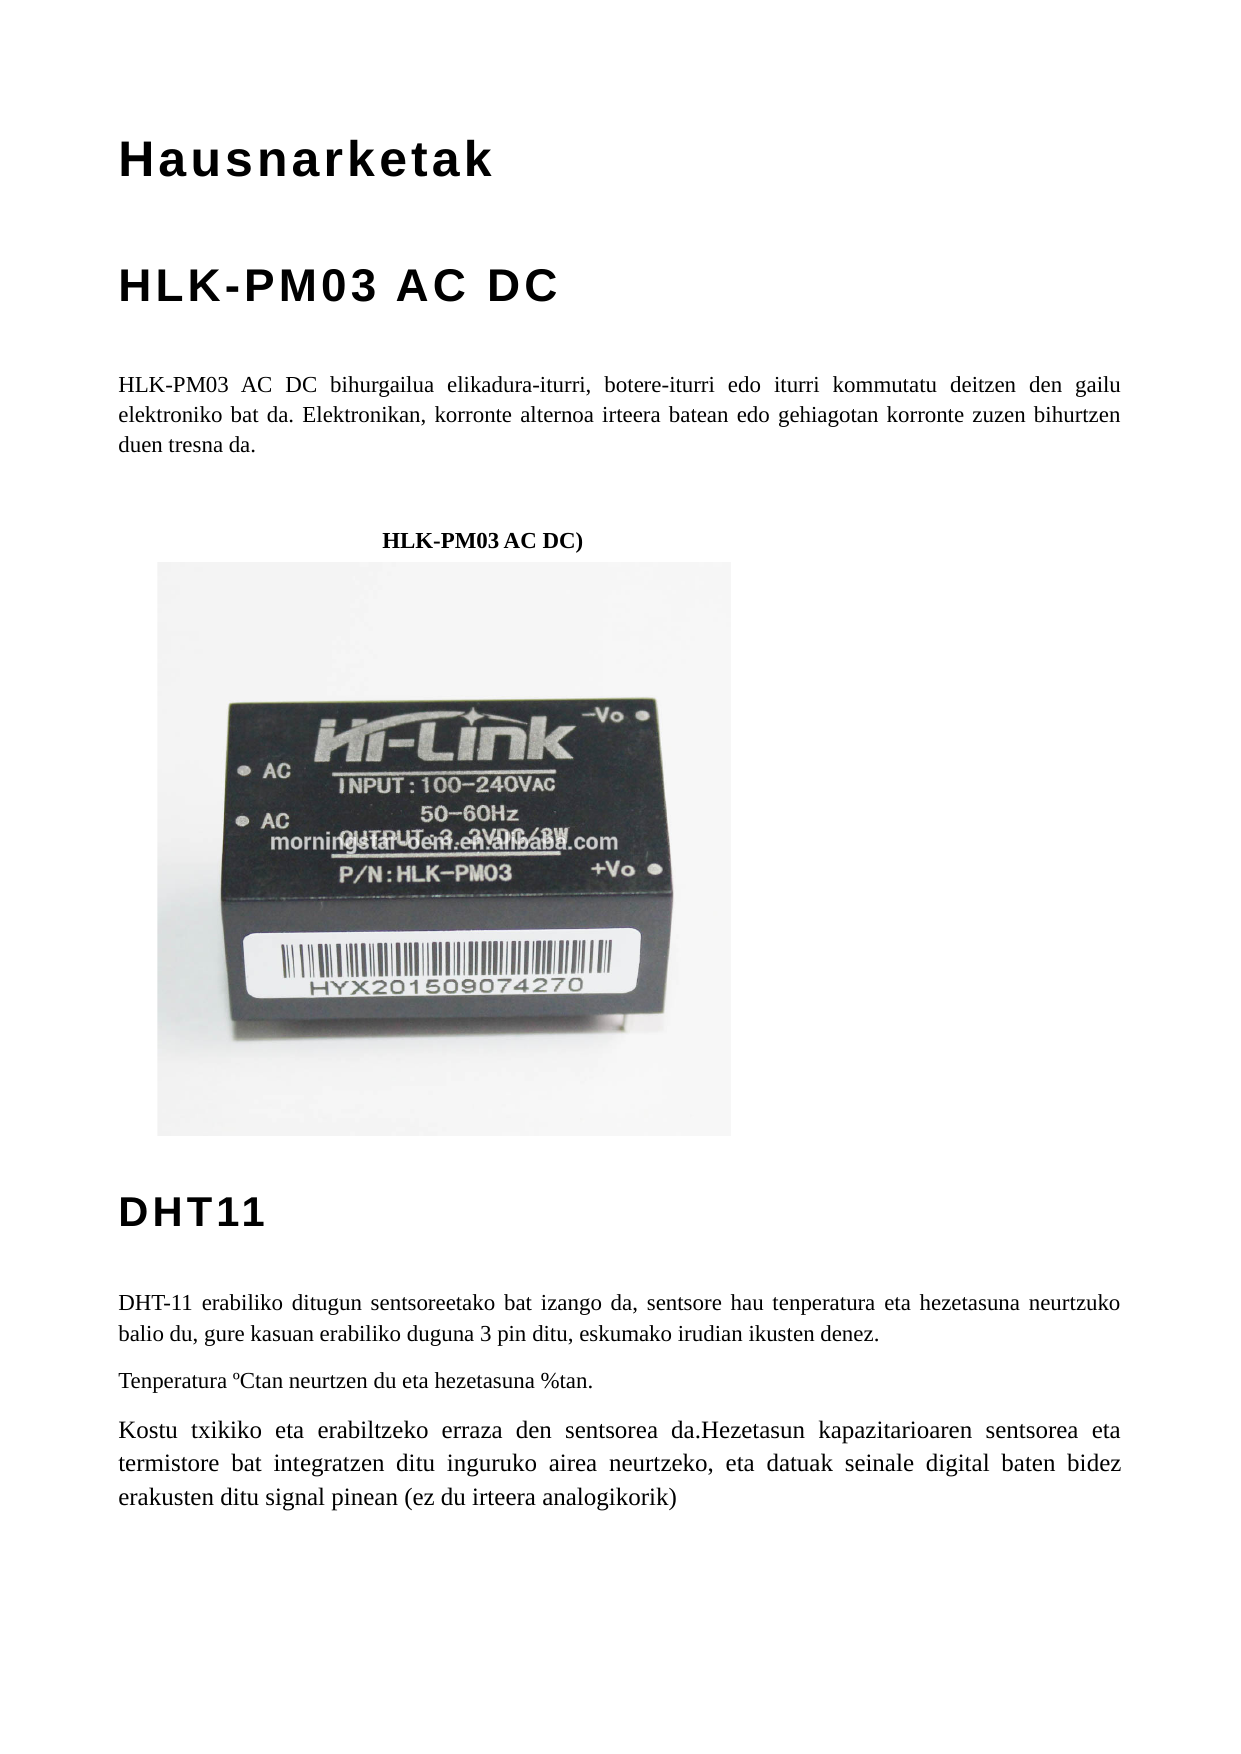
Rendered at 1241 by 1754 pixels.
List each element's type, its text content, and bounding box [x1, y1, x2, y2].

subtitle DHT11 [118, 1188, 1122, 1236]
text Tenperatura ºCtan neurtzen du eta hezetasuna %tan. [118, 1368, 1122, 1394]
text DHT-11 erabiliko ditugun sentsoreetako bat izango da, sentsore hau tenperatura eta hezetasuna neurtzuko balio du, gure kasuan erabiliko duguna 3 pin ditu, eskumako irudian ikusten denez. [118, 1289, 1122, 1346]
text Kostu txikiko eta erabiltzeko erraza den sentsorea da.Hezetasun kapazitarioaren sentsorea eta termistore bat integratzen ditu inguruko airea neurtzeko, eta datuak seinale digital baten bidez erakusten ditu signal pinean (ez du irteera analogikorik) [118, 1416, 1122, 1510]
subtitle HLK-PM03 AC DC [118, 259, 1122, 312]
picture [157, 562, 731, 1136]
text HLK-PM03 AC DC) [118, 527, 1122, 553]
text HLK-PM03 AC DC bihurgailua elikadura-iturri, botere-iturri edo iturri kommutatu deitzen den gailu elektroniko bat da. Elektronikan, korronte alternoa irteera batean edo gehiagotan korronte zuzen bihurtzen duen tresna da. [118, 371, 1122, 458]
subtitle Hausnarketak [118, 130, 1122, 187]
